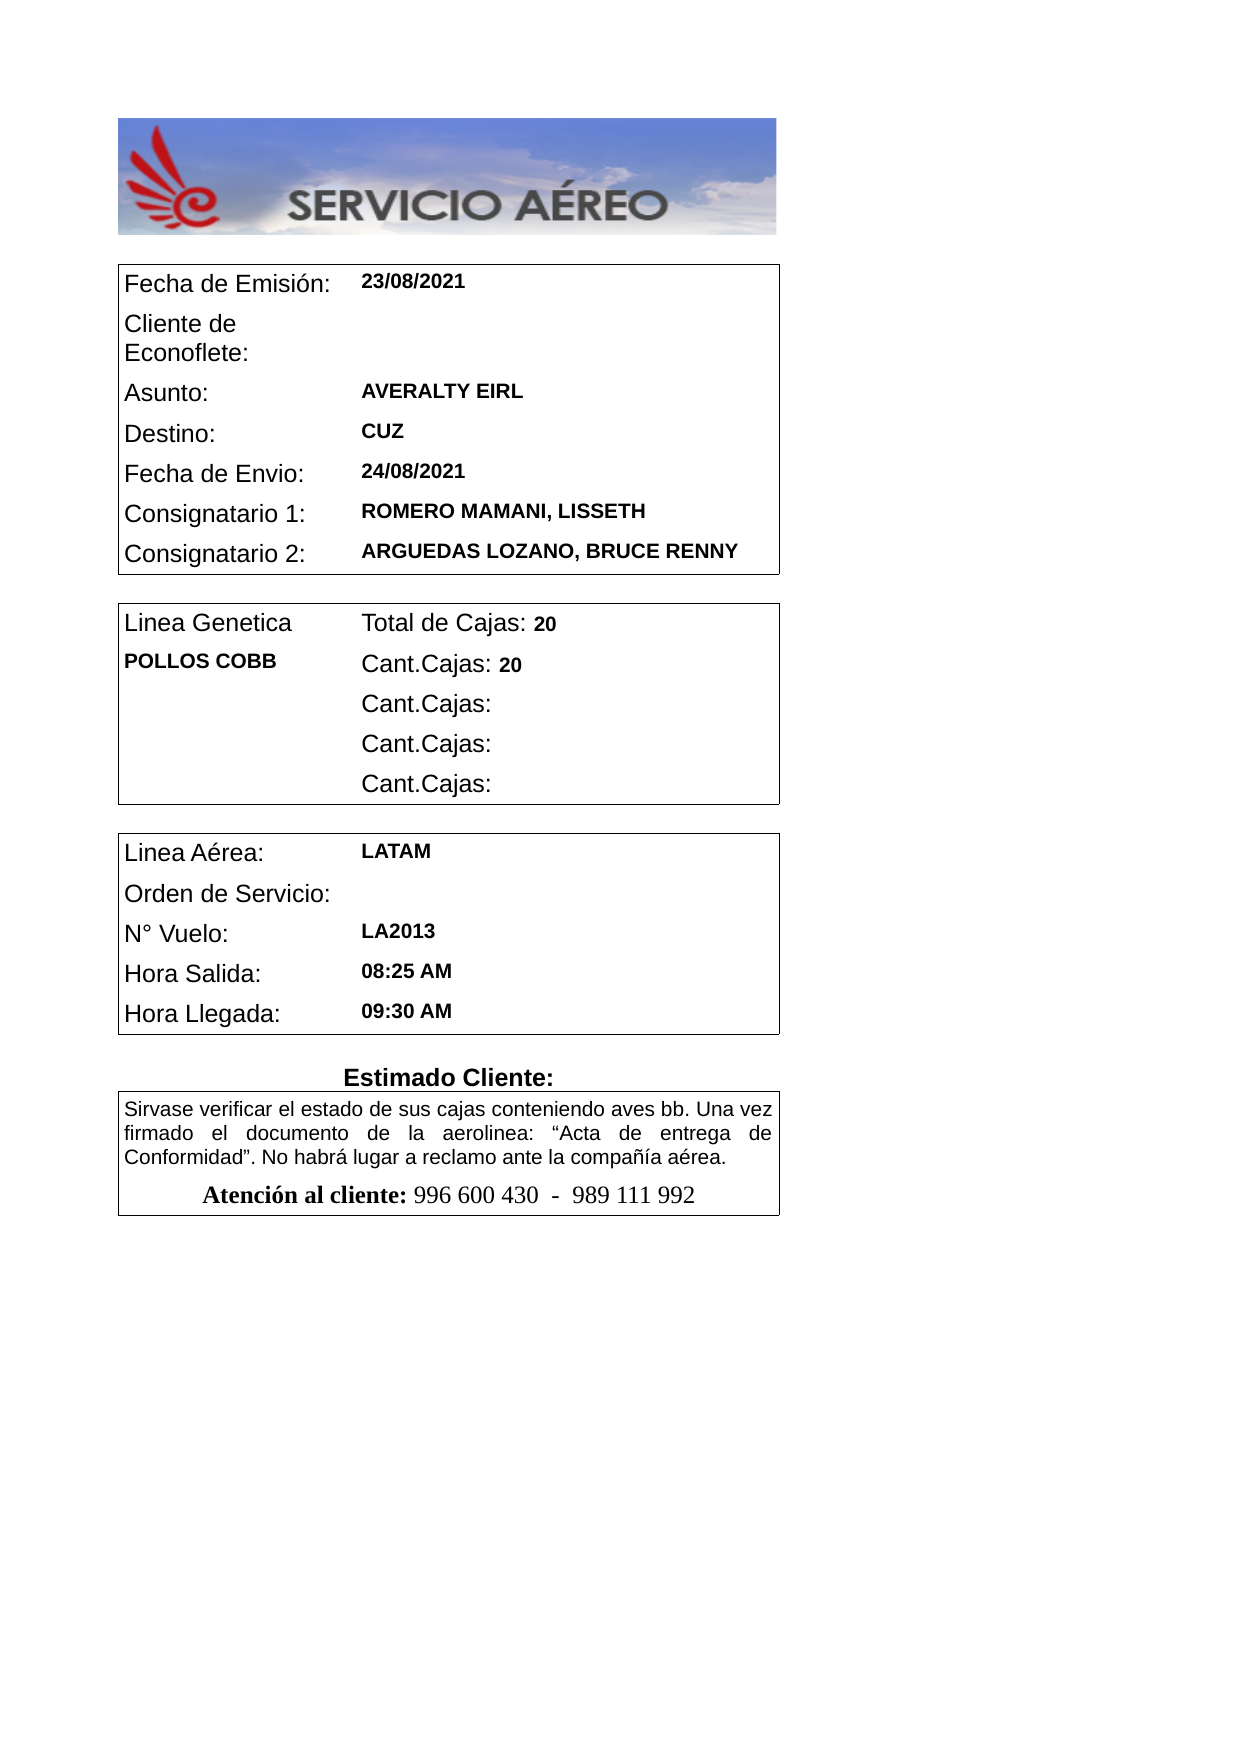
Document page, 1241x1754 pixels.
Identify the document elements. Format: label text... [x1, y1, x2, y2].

table_cell Fecha de Envio: [119, 453, 356, 493]
table_cell Consignatario 1: [119, 493, 356, 533]
table_cell 24/08/2021 [356, 453, 779, 493]
table_cell Sirvase verificar el estado de sus cajas conteniendo aves bb. Una vez firmado el documento de la aerolinea: “Acta de entrega de Conformidad”. No habrá lugar a reclamo ante la compañía aérea. [119, 1092, 779, 1175]
table_cell Cant.Cajas: 20 [356, 643, 779, 683]
table_cell POLLOS COBB [119, 643, 356, 683]
table_cell [118, 575, 356, 603]
table_cell 09:30 AM [356, 994, 779, 1034]
table_header 23/08/2021 [356, 265, 779, 304]
table_cell Linea Aérea: [119, 834, 356, 873]
table_cell [356, 805, 779, 833]
table_cell Cant.Cajas: [356, 764, 779, 804]
table_cell AVERALTY EIRL [356, 373, 779, 413]
table_cell Destino: [119, 413, 356, 453]
table_cell Cliente de Econoflete: [119, 304, 356, 373]
table_cell [118, 805, 356, 833]
table_cell Hora Llegada: [119, 994, 356, 1034]
table_cell ROMERO MAMANI, LISSETH [356, 493, 779, 533]
table_cell ARGUEDAS LOZANO, BRUCE RENNY [356, 534, 779, 574]
table_cell [356, 873, 779, 913]
table_cell Linea Genetica [119, 604, 356, 643]
table_cell LATAM [356, 834, 779, 873]
table_cell Orden de Servicio: [119, 873, 356, 913]
table_cell [119, 764, 356, 804]
table_cell LA2013 [356, 913, 779, 953]
table_cell CUZ [356, 413, 779, 453]
table_cell Cant.Cajas: [356, 723, 779, 763]
table_cell [119, 683, 356, 723]
table_cell Consignatario 2: [119, 534, 356, 574]
table_cell Asunto: [119, 373, 356, 413]
table_cell N° Vuelo: [119, 913, 356, 953]
table_header Fecha de Emisión: [119, 265, 356, 304]
table_cell [356, 575, 779, 603]
table_cell [356, 304, 779, 373]
table_cell [119, 723, 356, 763]
table_cell 08:25 AM [356, 953, 779, 993]
table_cell Hora Salida: [119, 953, 356, 993]
picture [118, 118, 777, 235]
table_cell Atención al cliente: 996 600 430 - 989 111 992 [119, 1175, 779, 1215]
table_cell Estimado Cliente: [118, 1035, 779, 1091]
table_cell Total de Cajas: 20 [356, 604, 779, 643]
table_cell Cant.Cajas: [356, 683, 779, 723]
